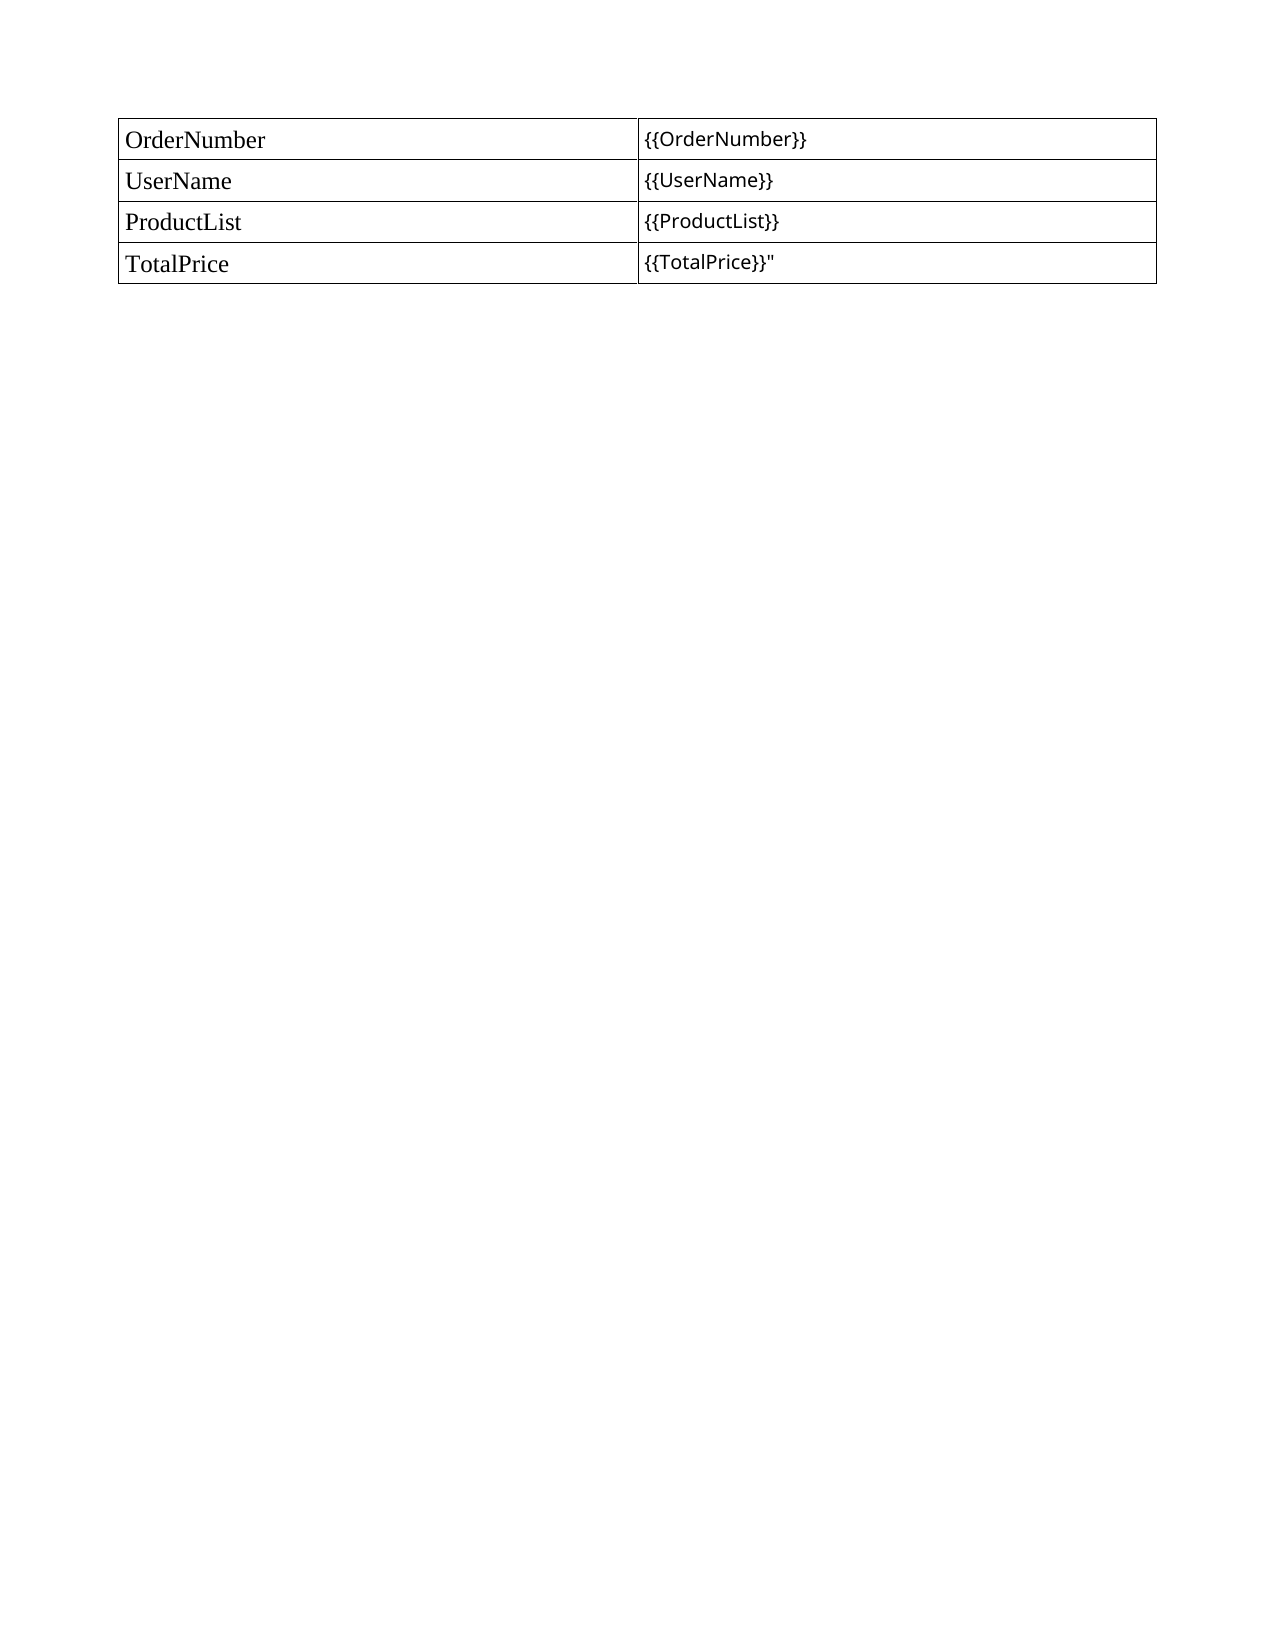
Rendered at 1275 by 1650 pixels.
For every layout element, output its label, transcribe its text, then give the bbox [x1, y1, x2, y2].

table_header {{OrderNumber}} [639, 119, 1156, 159]
table_cell {{UserName}} [639, 160, 1156, 201]
table_cell {{TotalPrice}}" [639, 243, 1156, 283]
table_cell UserName [119, 160, 637, 201]
table_header OrderNumber [119, 119, 637, 159]
table_cell {{ProductList}} [639, 202, 1156, 242]
table_cell ProductList [119, 202, 637, 242]
table_cell TotalPrice [119, 243, 637, 283]
